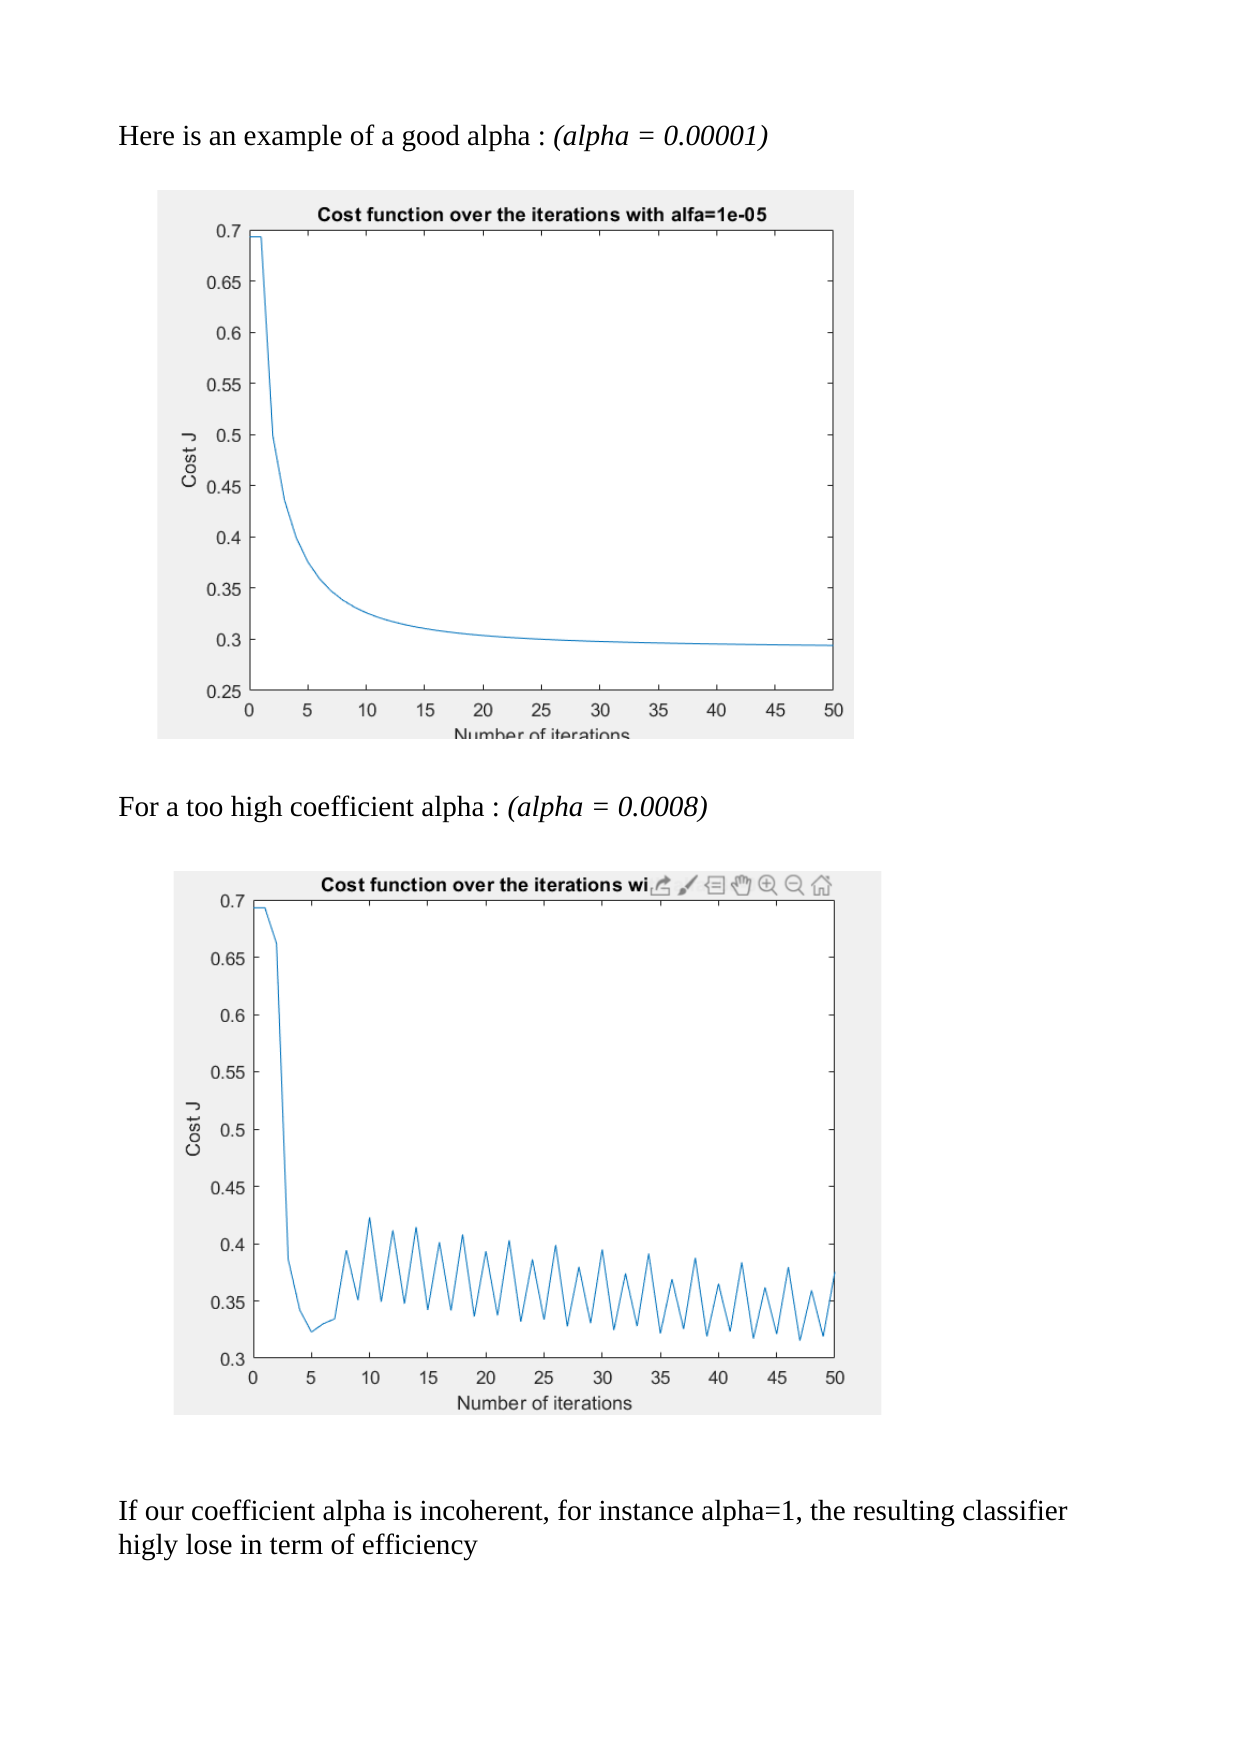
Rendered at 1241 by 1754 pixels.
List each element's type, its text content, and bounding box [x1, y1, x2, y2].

picture [157, 190, 854, 739]
text If our coefficient alpha is incoherent, for instance alpha=1, the resulting classifier higly lose in term of efficiency [118, 1493, 1122, 1560]
text Here is an example of a good alpha : (alpha = 0.00001) [118, 118, 1122, 152]
text For a too high coefficient alpha : (alpha = 0.0008) [118, 789, 1122, 822]
picture [173, 871, 882, 1415]
